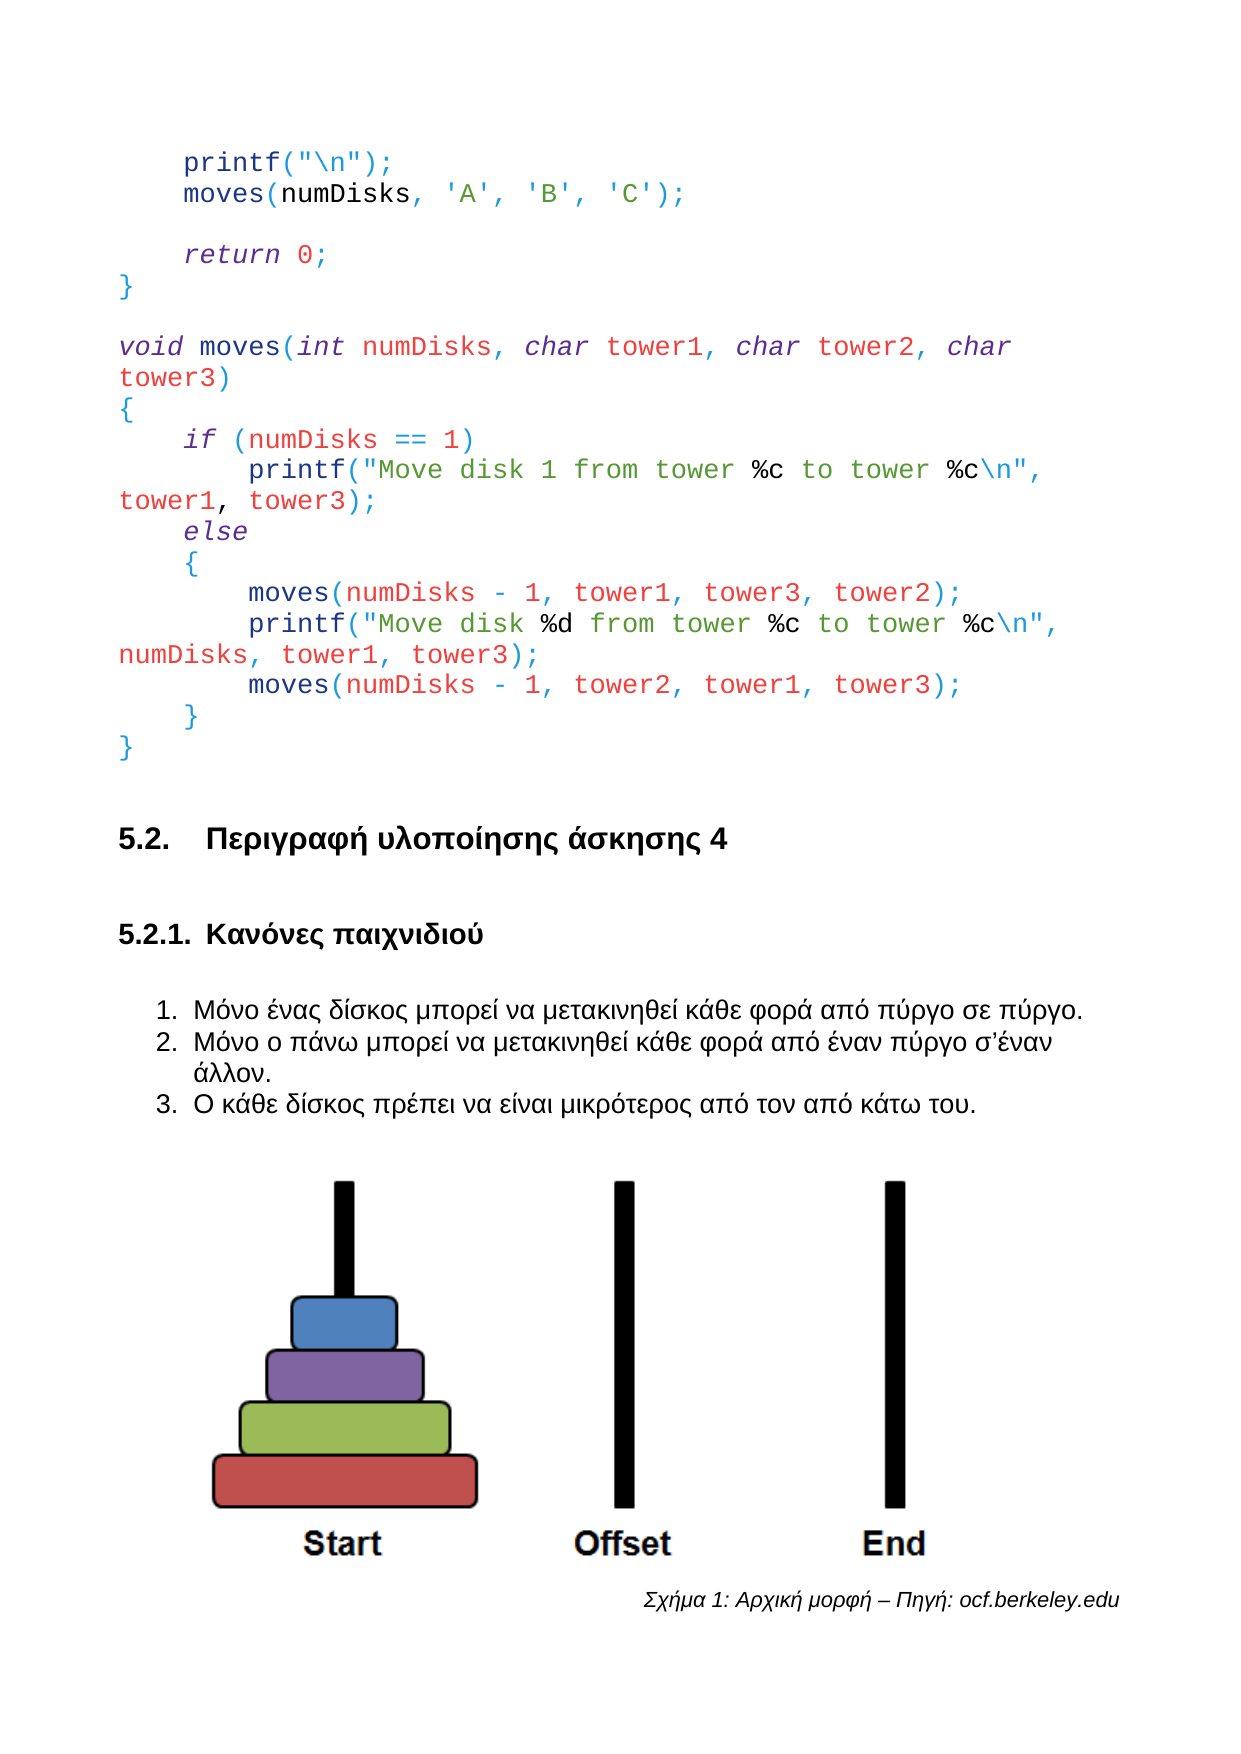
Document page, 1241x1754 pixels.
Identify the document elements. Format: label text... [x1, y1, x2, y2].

text printf("Move disk %d from tower %c to tower %c\n", numDisks, tower1, tower3); [118, 610, 1122, 671]
list Μόνο ο πάνω μπορεί να μετακινηθεί κάθε φορά από έναν πύργο σ’έναν άλλον. [156, 1026, 1122, 1088]
text { [118, 395, 1122, 425]
text else [118, 518, 1122, 548]
text if (numDisks == 1) [118, 425, 1122, 456]
text void moves(int numDisks, char tower1, char tower2, char tower3) [118, 333, 1122, 395]
text moves(numDisks, 'A', 'B', 'C'); [118, 179, 1122, 210]
picture [181, 1150, 1059, 1587]
text } [118, 272, 1122, 302]
text Σχήμα 1: Αρχική μορφή – Πηγή: ocf.berkeley.edu [118, 1151, 1122, 1612]
text } [118, 702, 1122, 733]
list Μόνο ένας δίσκος μπορεί να μετακινηθεί κάθε φορά από πύργο σε πύργο. [156, 994, 1122, 1026]
subtitle 5.2. Περιγραφή υλοποίησης άσκησης 4 [118, 820, 1122, 856]
text } [118, 733, 1122, 763]
text return 0; [118, 241, 1122, 272]
subtitle 5.2.1. Κανόνες παιχνιδιού [118, 917, 1122, 951]
text moves(numDisks - 1, tower1, tower3, tower2); [118, 579, 1122, 610]
list Ο κάθε δίσκος πρέπει να είναι μικρότερος από τον από κάτω του. [156, 1088, 1122, 1119]
text printf("\n"); [118, 149, 1122, 179]
text moves(numDisks - 1, tower2, tower1, tower3); [118, 671, 1122, 702]
text { [118, 548, 1122, 579]
text printf("Move disk 1 from tower %c to tower %c\n", tower1, tower3); [118, 456, 1122, 518]
